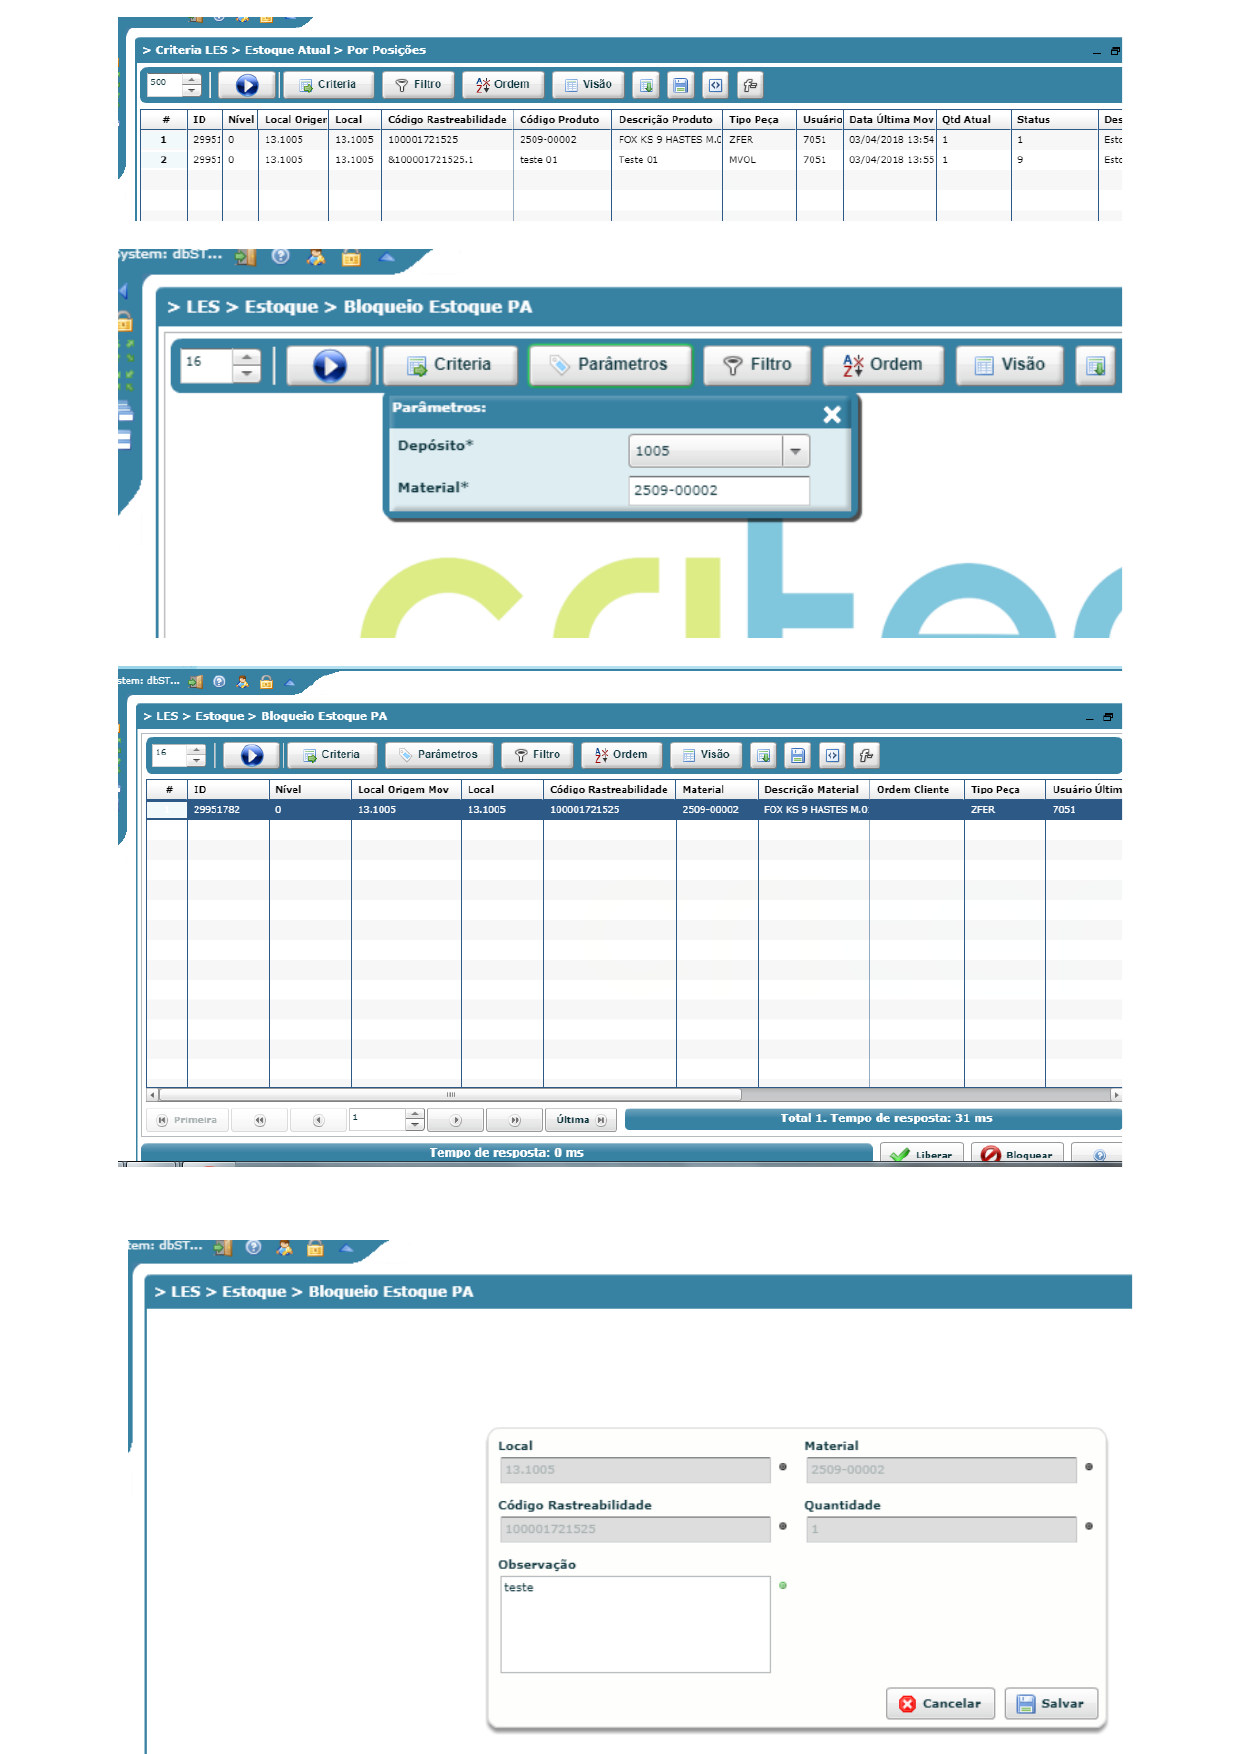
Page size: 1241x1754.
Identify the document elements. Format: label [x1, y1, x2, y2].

picture [128, 1240, 1133, 1754]
picture [118, 17, 1123, 221]
picture [118, 666, 1123, 1167]
picture [118, 249, 1123, 638]
